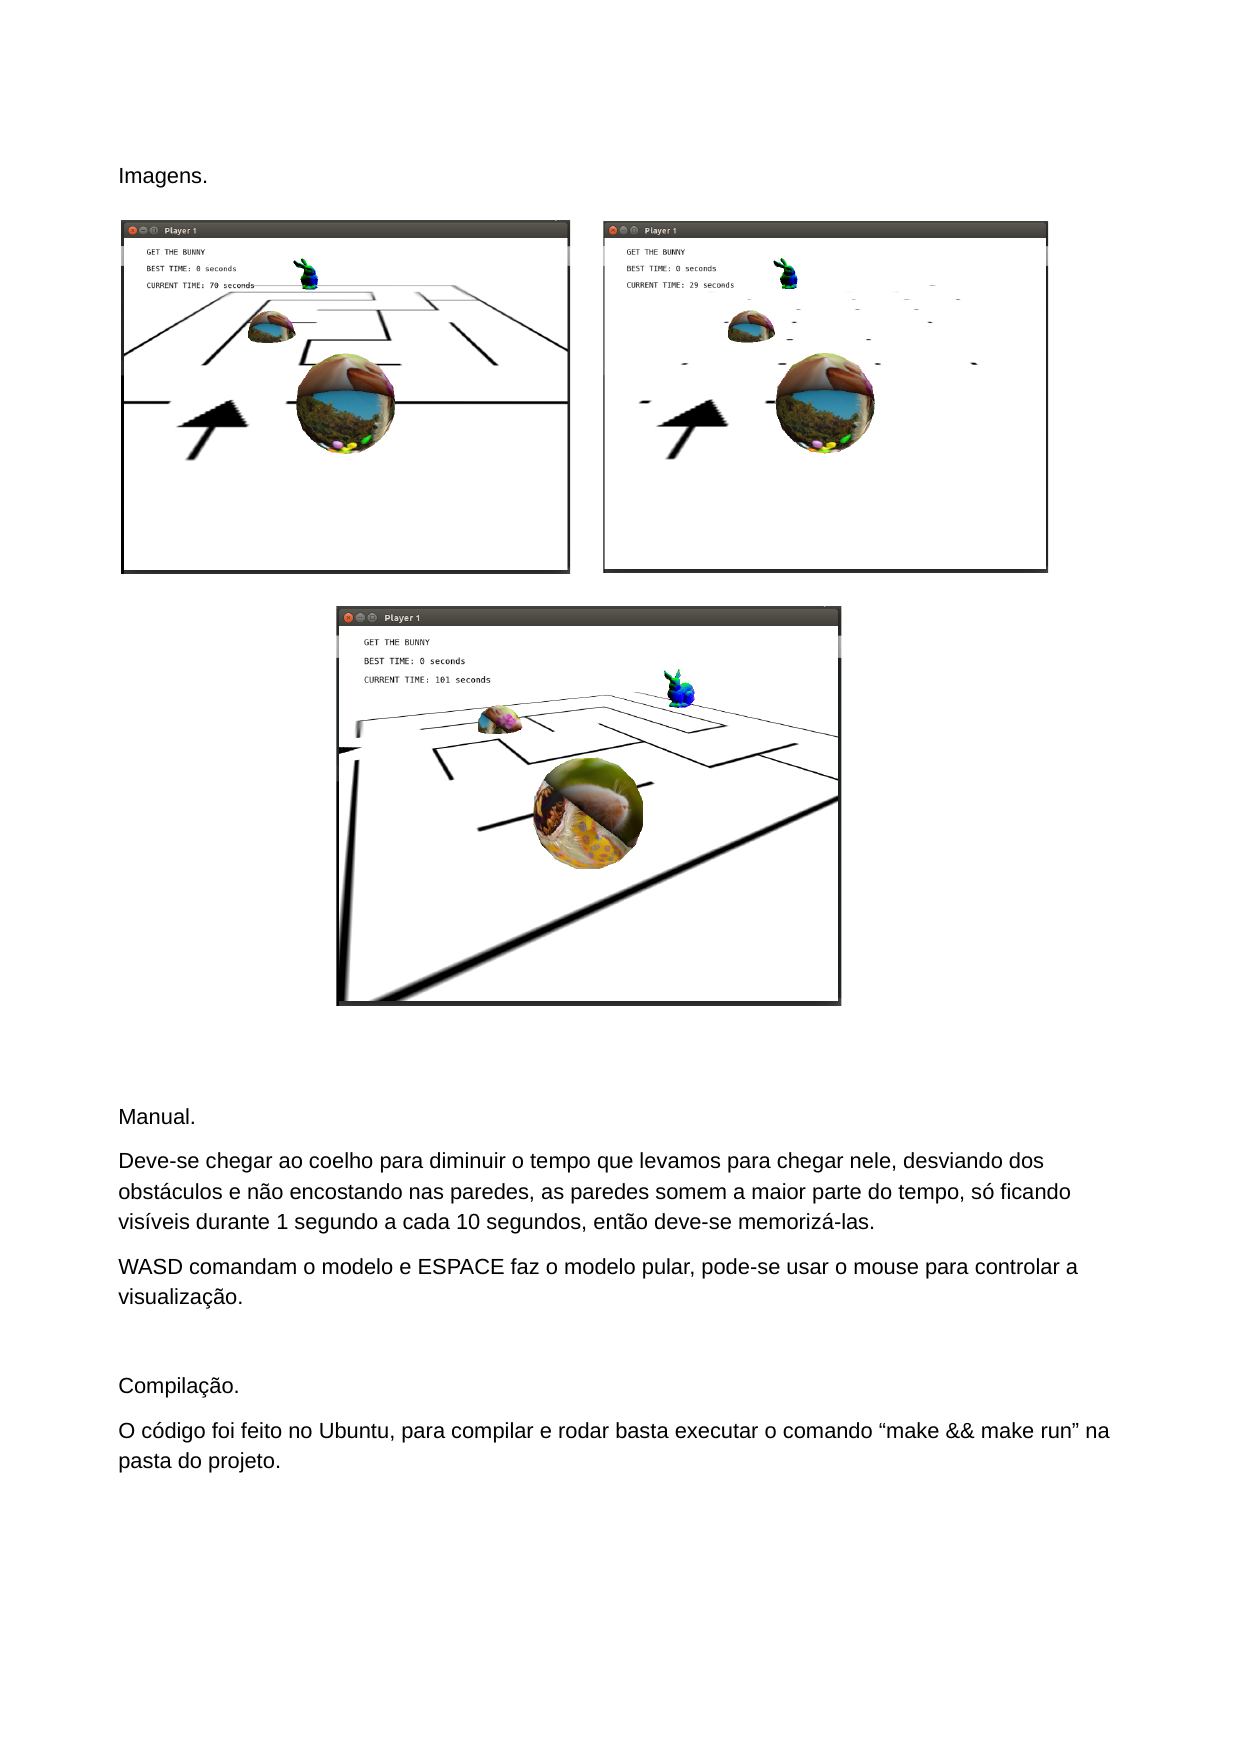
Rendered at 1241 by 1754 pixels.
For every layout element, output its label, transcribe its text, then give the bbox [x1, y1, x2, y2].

text Manual. [118, 1103, 1122, 1129]
text O código foi feito no Ubuntu, para compilar e rodar basta executar o comando “make && make run” na pasta do projeto. [118, 1418, 1122, 1473]
picture [121, 220, 571, 574]
picture [603, 221, 1049, 573]
text WASD comandam o modelo e ESPACE faz o modelo pular, pode-se usar o mouse para controlar a visualização. [118, 1253, 1122, 1309]
text Deve-se chegar ao coelho para diminuir o tempo que levamos para chegar nele, desviando dos obstáculos e não encostando nas paredes, as paredes somem a maior parte do tempo, só ficando visíveis durante 1 segundo a cada 10 segundos, então deve-se memorizá-las. [118, 1148, 1122, 1234]
text Imagens. [118, 163, 1122, 188]
text Compilação. [118, 1373, 1122, 1398]
picture [336, 606, 842, 1006]
